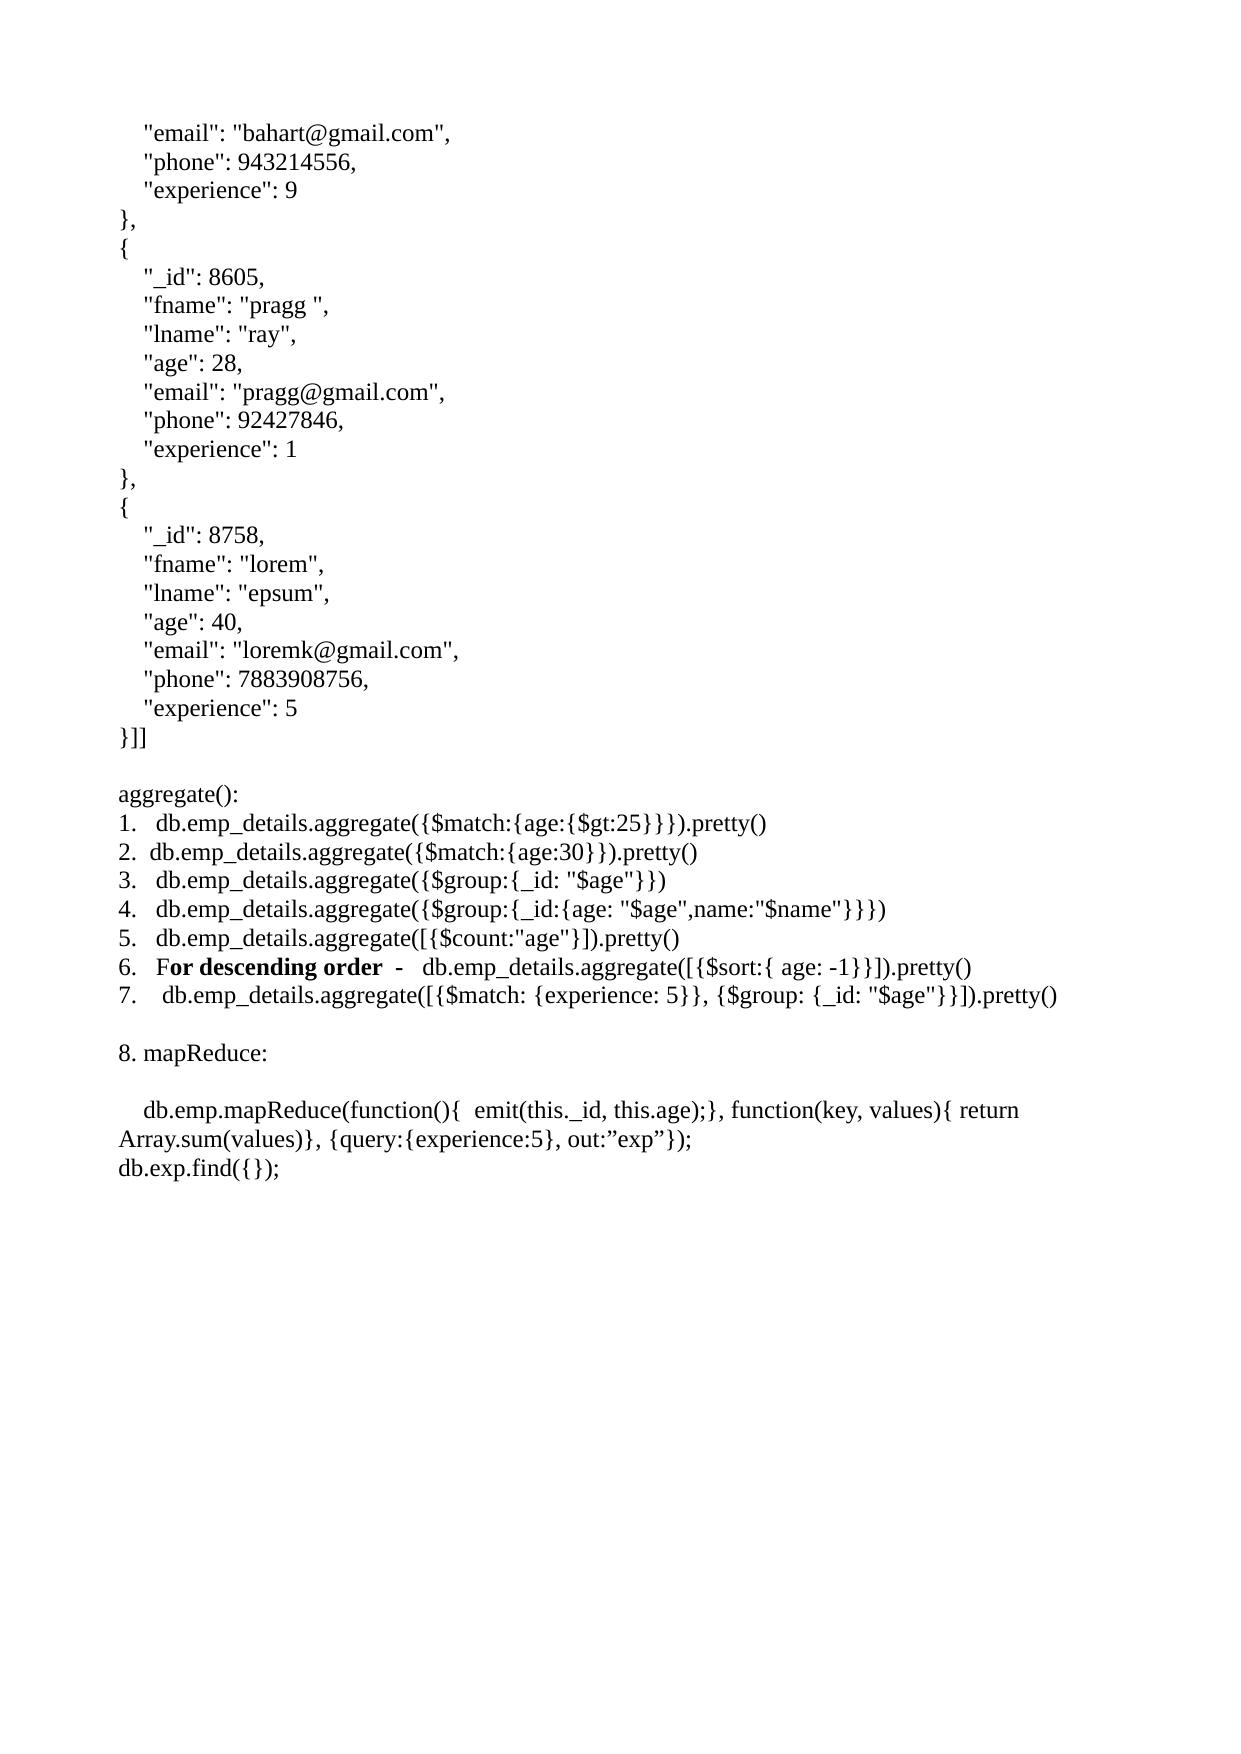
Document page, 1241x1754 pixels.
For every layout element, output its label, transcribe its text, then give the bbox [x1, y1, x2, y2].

text { [118, 233, 1122, 262]
text "email": "pragg@gmail.com", [118, 377, 1122, 406]
text 1. db.emp_details.aggregate({$match:{age:{$gt:25}}}).pretty() [118, 808, 1122, 837]
text "email": "bahart@gmail.com", [118, 118, 1122, 147]
text "_id": 8605, [118, 262, 1122, 291]
text 3. db.emp_details.aggregate({$group:{_id: "$age"}}) [118, 866, 1122, 894]
text db.emp.mapReduce(function(){ emit(this._id, this.age);}, function(key, values){ return Array.sum(values)}, {query:{experience:5}, out:”exp”}); [118, 1096, 1122, 1153]
text "experience": 9 [118, 176, 1122, 204]
text "experience": 1 [118, 434, 1122, 463]
text "phone": 7883908756, [118, 664, 1122, 693]
text { [118, 492, 1122, 521]
text 5. db.emp_details.aggregate([{$count:"age"}]).pretty() [118, 923, 1122, 952]
text "_id": 8758, [118, 521, 1122, 549]
text 2. db.emp_details.aggregate({$match:{age:30}}).pretty() [118, 837, 1122, 866]
text }]] [118, 722, 1122, 751]
text "phone": 943214556, [118, 147, 1122, 176]
text 6. For descending order - db.emp_details.aggregate([{$sort:{ age: -1}}]).pretty() [118, 952, 1122, 981]
text "fname": "lorem", [118, 549, 1122, 578]
text }, [118, 204, 1122, 233]
text "email": "loremk@gmail.com", [118, 636, 1122, 664]
text "lname": "epsum", [118, 578, 1122, 607]
text "phone": 92427846, [118, 406, 1122, 434]
text db.exp.find({}); [118, 1153, 1122, 1182]
text aggregate(): [118, 779, 1122, 808]
text "age": 28, [118, 348, 1122, 377]
text 4. db.emp_details.aggregate({$group:{_id:{age: "$age",name:"$name"}}}) [118, 894, 1122, 923]
text 7. db.emp_details.aggregate([{$match: {experience: 5}}, {$group: {_id: "$age"}}]).pretty() [118, 981, 1122, 1009]
text "lname": "ray", [118, 319, 1122, 348]
text }, [118, 463, 1122, 492]
text 8. mapReduce: [118, 1038, 1122, 1067]
text "experience": 5 [118, 693, 1122, 722]
text "age": 40, [118, 607, 1122, 636]
text "fname": "pragg ", [118, 291, 1122, 319]
